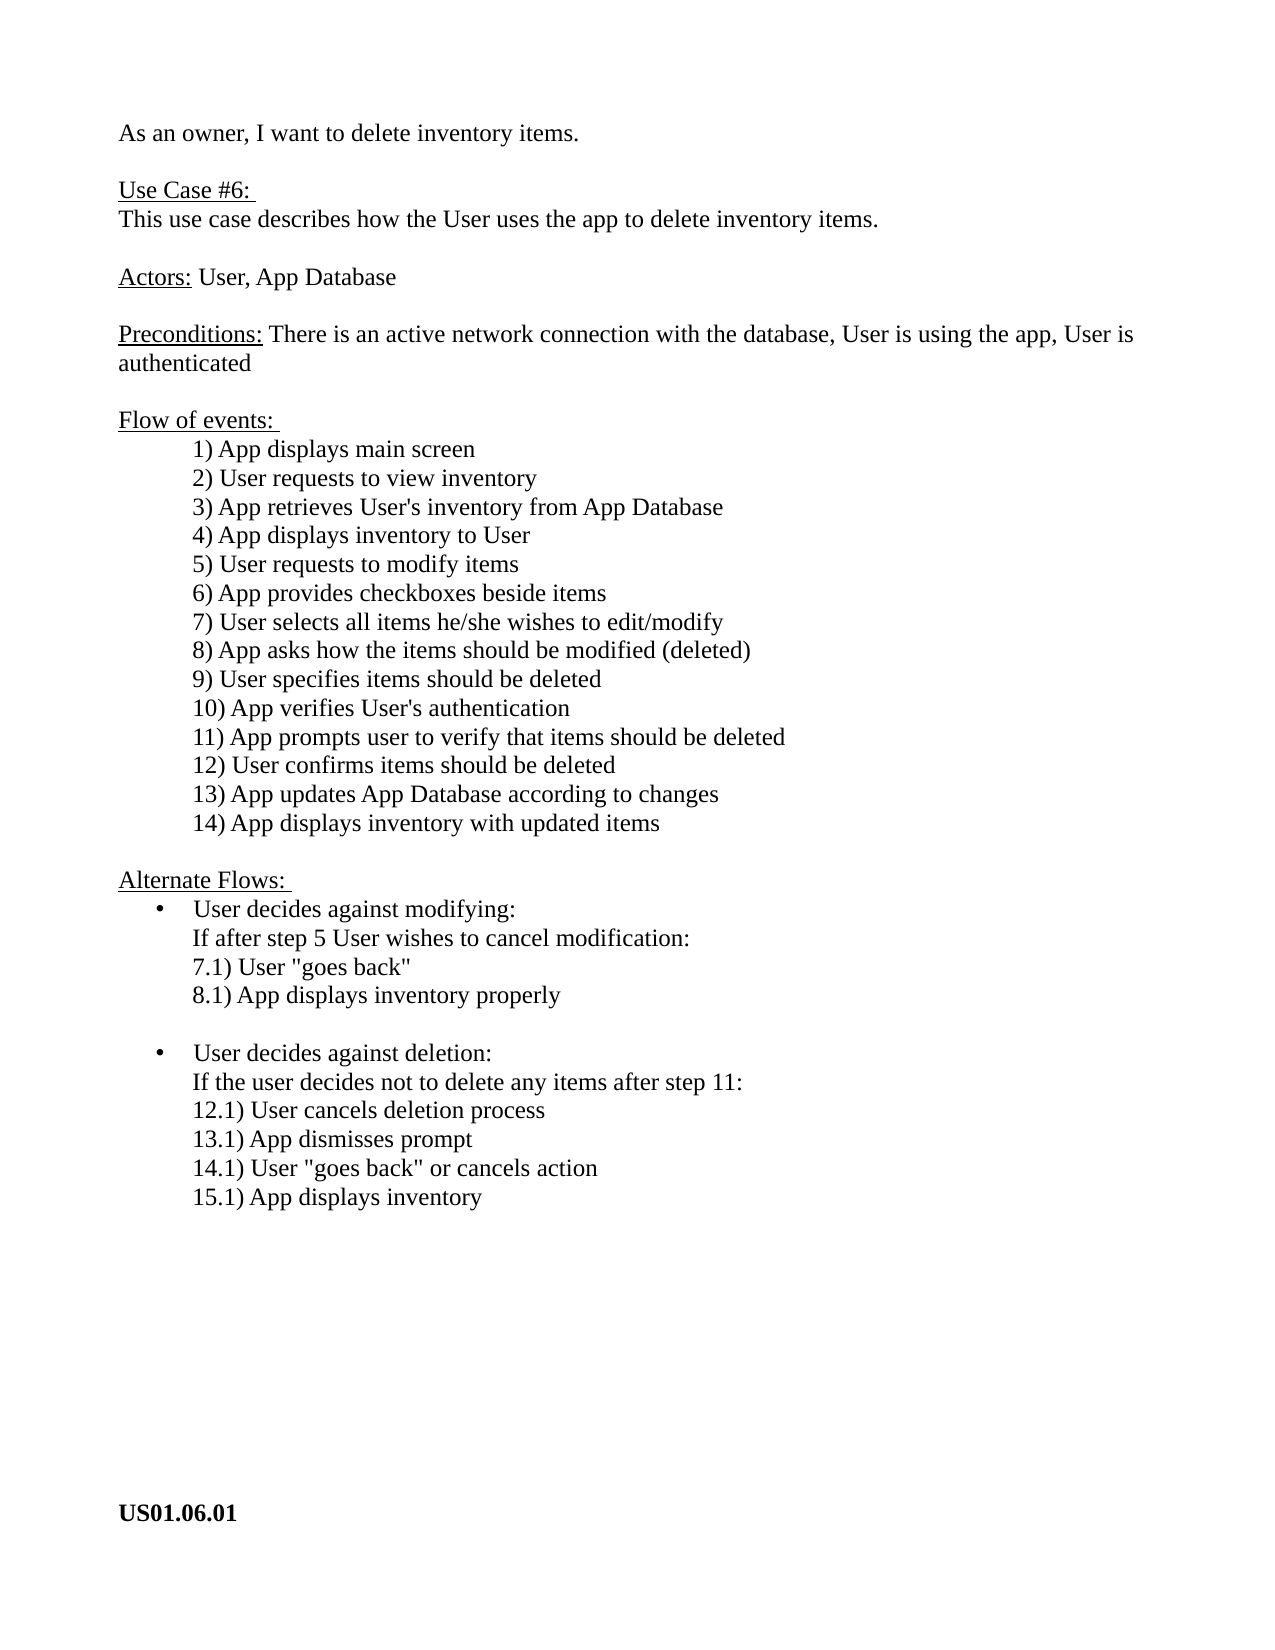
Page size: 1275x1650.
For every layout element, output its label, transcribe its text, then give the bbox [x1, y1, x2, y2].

text 2) User requests to view inventory [118, 463, 1157, 492]
text 14) App displays inventory with updated items [118, 808, 1157, 837]
text As an owner, I want to delete inventory items. [118, 118, 1157, 147]
text If the user decides not to delete any items after step 11: [118, 1067, 1157, 1096]
text 14.1) User "goes back" or cancels action [118, 1153, 1157, 1182]
text 1) App displays main screen [118, 434, 1157, 463]
text 8) App asks how the items should be modified (deleted) [118, 636, 1157, 664]
text 3) App retrieves User's inventory from App Database [118, 492, 1157, 521]
text 7.1) User "goes back" [118, 952, 1157, 981]
text 15.1) App displays inventory [118, 1182, 1157, 1211]
text If after step 5 User wishes to cancel modification: [118, 923, 1157, 952]
list User decides against deletion: [156, 1038, 1157, 1067]
text Preconditions: There is an active network connection with the database, User is using the app, User is authenticated [118, 319, 1157, 377]
text This use case describes how the User uses the app to delete inventory items. [118, 204, 1157, 233]
text 11) App prompts user to verify that items should be deleted [118, 722, 1157, 751]
text Actors: User, App Database [118, 262, 1157, 291]
text Use Case #6: [118, 176, 1157, 204]
text US01.06.01 [118, 1498, 1157, 1527]
text 10) App verifies User's authentication [118, 693, 1157, 722]
text 12.1) User cancels deletion process [118, 1096, 1157, 1124]
list User decides against modifying: [156, 894, 1157, 923]
text 8.1) App displays inventory properly [118, 981, 1157, 1009]
text 13.1) App dismisses prompt [118, 1124, 1157, 1153]
text 12) User confirms items should be deleted [118, 751, 1157, 779]
text 13) App updates App Database according to changes [118, 779, 1157, 808]
text 7) User selects all items he/she wishes to edit/modify [118, 607, 1157, 636]
text Flow of events: [118, 406, 1157, 434]
text 9) User specifies items should be deleted [118, 664, 1157, 693]
text 4) App displays inventory to User [118, 521, 1157, 549]
text 5) User requests to modify items [118, 549, 1157, 578]
text Alternate Flows: [118, 866, 1157, 894]
text 6) App provides checkboxes beside items [118, 578, 1157, 607]
